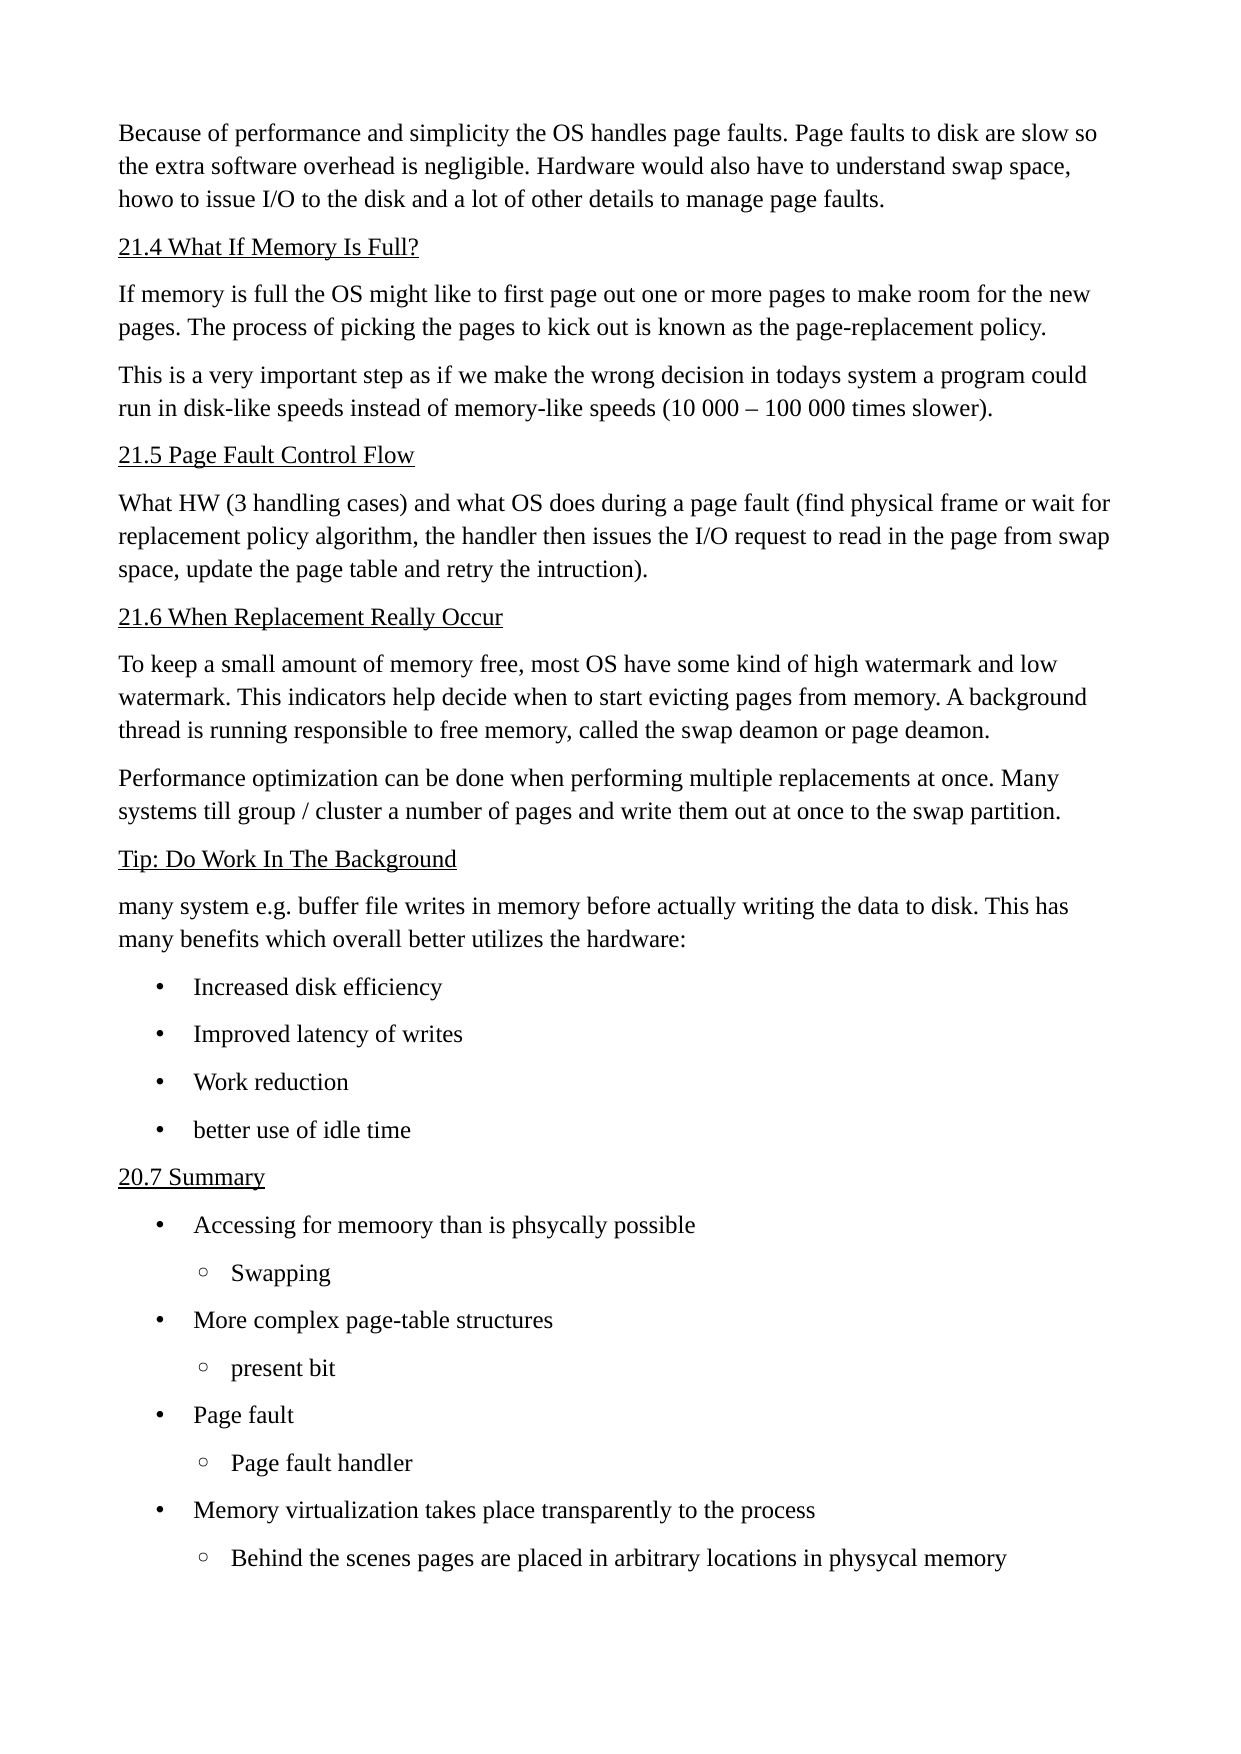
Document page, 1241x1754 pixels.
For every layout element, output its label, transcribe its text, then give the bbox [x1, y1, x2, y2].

list Improved latency of writes [156, 1019, 1122, 1048]
text Tip: Do Work In The Background [118, 844, 1122, 872]
text many system e.g. buffer file writes in memory before actually writing the data to disk. This has many benefits which overall better utilizes the hardware: [118, 891, 1122, 953]
text What HW (3 handling cases) and what OS does during a page fault (find physical frame or wait for replacement policy algorithm, the handler then issues the I/O request to read in the page from swap space, update the page table and retry the intruction). [118, 488, 1122, 583]
list Swapping [193, 1258, 1122, 1286]
text If memory is full the OS might like to first page out one or more pages to make room for the new pages. The process of picking the pages to kick out is known as the page-replacement policy. [118, 279, 1122, 341]
list Page fault [156, 1400, 1122, 1429]
text This is a very important step as if we make the wrong decision in todays system a program could run in disk-like speeds instead of memory-like speeds (10 000 – 100 000 times slower). [118, 360, 1122, 422]
text 21.5 Page Fault Control Flow [118, 441, 1122, 469]
text To keep a small amount of memory free, most OS have some kind of high watermark and low watermark. This indicators help decide when to start evicting pages from memory. A background thread is running responsible to free memory, called the swap deamon or page deamon. [118, 649, 1122, 744]
list better use of idle time [156, 1115, 1122, 1143]
list Increased disk efficiency [156, 972, 1122, 1001]
text 21.6 When Replacement Really Occur [118, 602, 1122, 631]
list present bit [193, 1353, 1122, 1382]
text 21.4 What If Memory Is Full? [118, 232, 1122, 261]
list Accessing for memoory than is phsycally possible [156, 1210, 1122, 1239]
text Because of performance and simplicity the OS handles page faults. Page faults to disk are slow so the extra software overhead is negligible. Hardware would also have to understand swap space, howo to issue I/O to the disk and a lot of other details to manage page faults. [118, 118, 1122, 213]
list Behind the scenes pages are placed in arbitrary locations in physycal memory [193, 1543, 1122, 1572]
list Memory virtualization takes place transparently to the process [156, 1496, 1122, 1524]
text 20.7 Summary [118, 1162, 1122, 1191]
list Page fault handler [193, 1448, 1122, 1477]
list More complex page-table structures [156, 1305, 1122, 1334]
list Work reduction [156, 1067, 1122, 1096]
text Performance optimization can be done when performing multiple replacements at once. Many systems till group / cluster a number of pages and write them out at once to the swap partition. [118, 763, 1122, 825]
